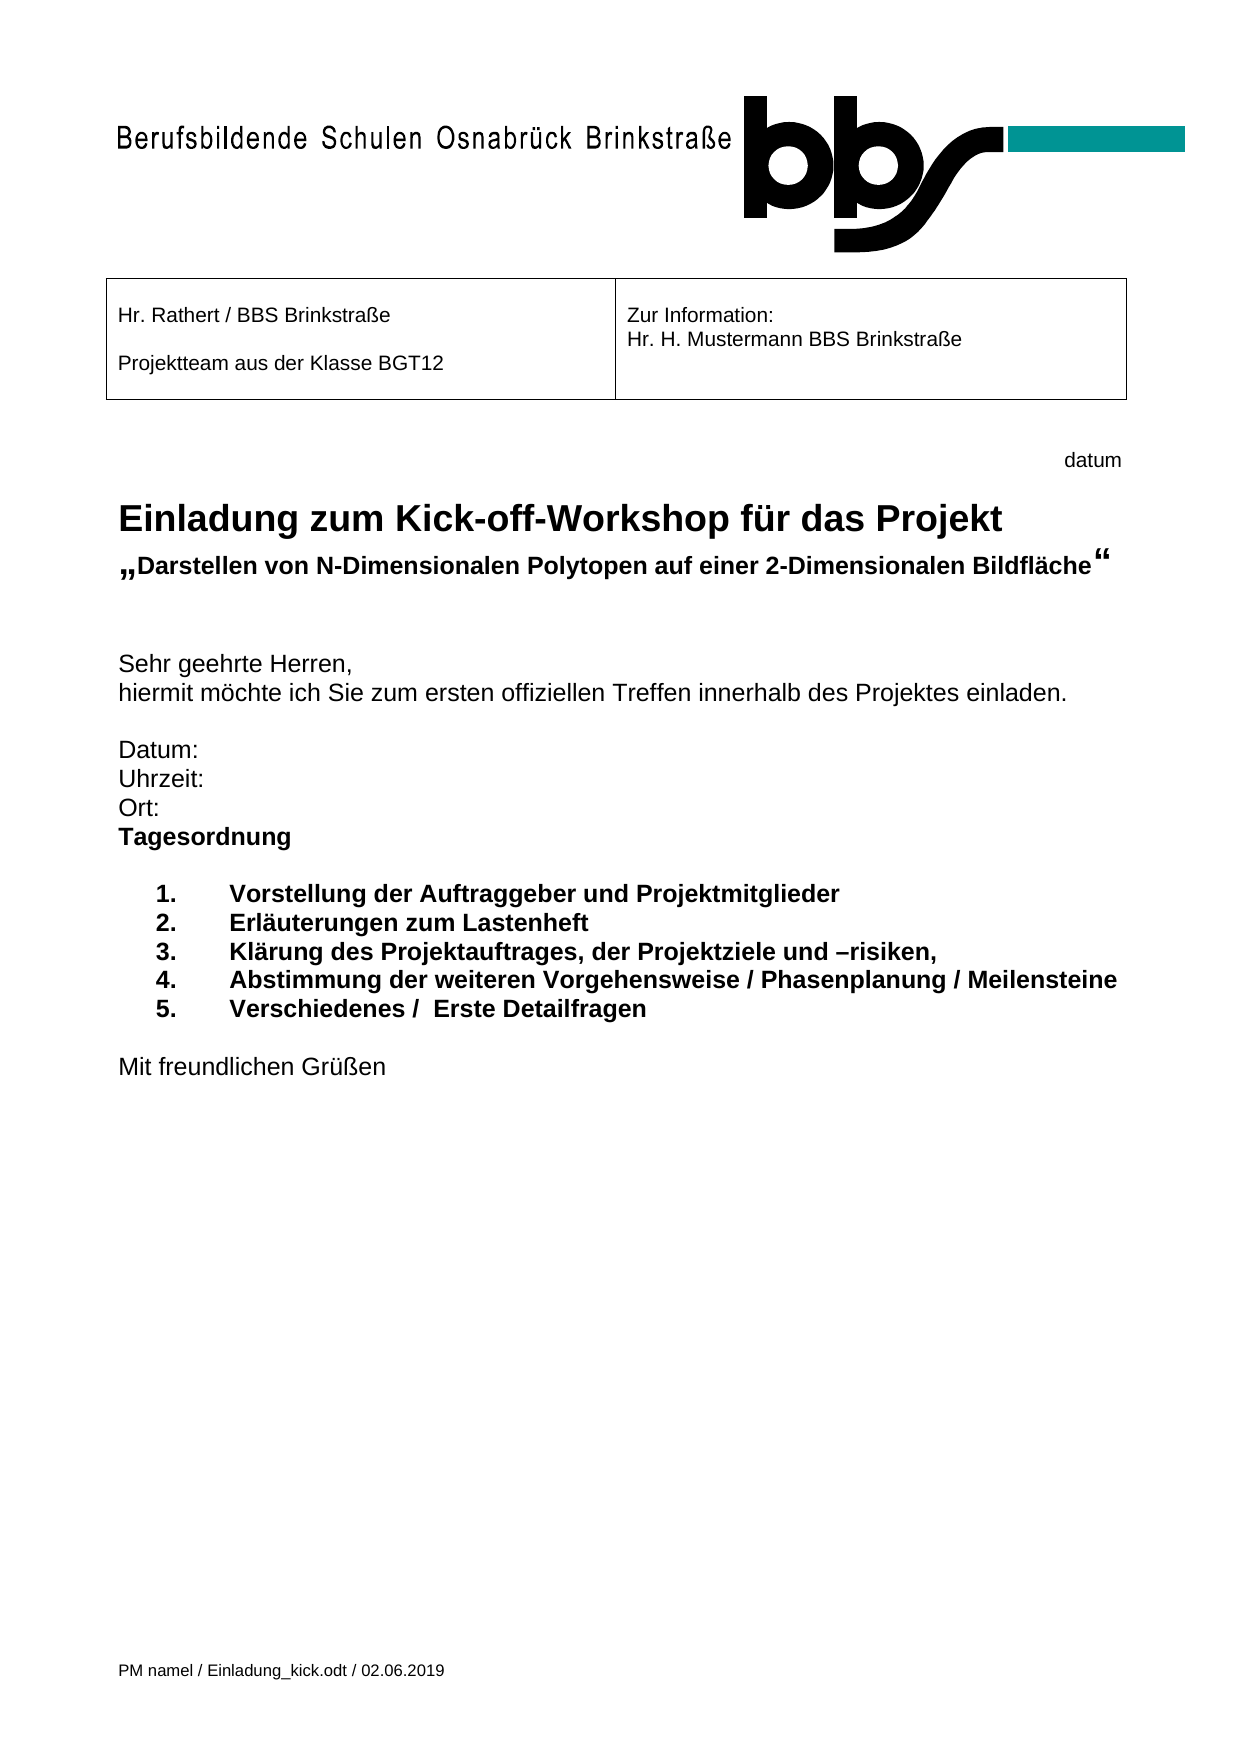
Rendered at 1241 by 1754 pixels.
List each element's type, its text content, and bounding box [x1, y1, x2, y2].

text Datum: [118, 735, 1122, 764]
text Uhrzeit: [118, 764, 1122, 793]
list Abstimmung der weiteren Vorgehensweise / Phasenplanung / Meilensteine [156, 965, 1122, 994]
list Verschiedenes / Erste Detailfragen [156, 994, 1122, 1023]
text Sehr geehrte Herren, [118, 649, 1122, 678]
list Vorstellung der Auftraggeber und Projektmitglieder [156, 879, 1122, 908]
text Mit freundlichen Grüßen [118, 1052, 1122, 1080]
list Erläuterungen zum Lastenheft [156, 908, 1122, 937]
text Einladung zum Kick-off-Workshop für das Projekt [118, 496, 1122, 539]
table_header Hr. Rathert / BBS Brinkstraße Projektteam aus der Klasse BGT12 [107, 279, 615, 399]
table_header Zur Information: Hr. H. Mustermann BBS Brinkstraße [616, 279, 1126, 399]
text datum [118, 448, 1122, 472]
list Klärung des Projektauftrages, der Projektziele und –risiken, [156, 937, 1122, 965]
text hiermit möchte ich Sie zum ersten offiziellen Treffen innerhalb des Projektes einladen. [118, 678, 1122, 707]
text „Darstellen von N-Dimensionalen Polytopen auf einer 2-Dimensionalen Bildfläche“ [118, 539, 1122, 582]
text Tagesordnung [118, 822, 1122, 850]
text Ort: [118, 793, 1122, 822]
